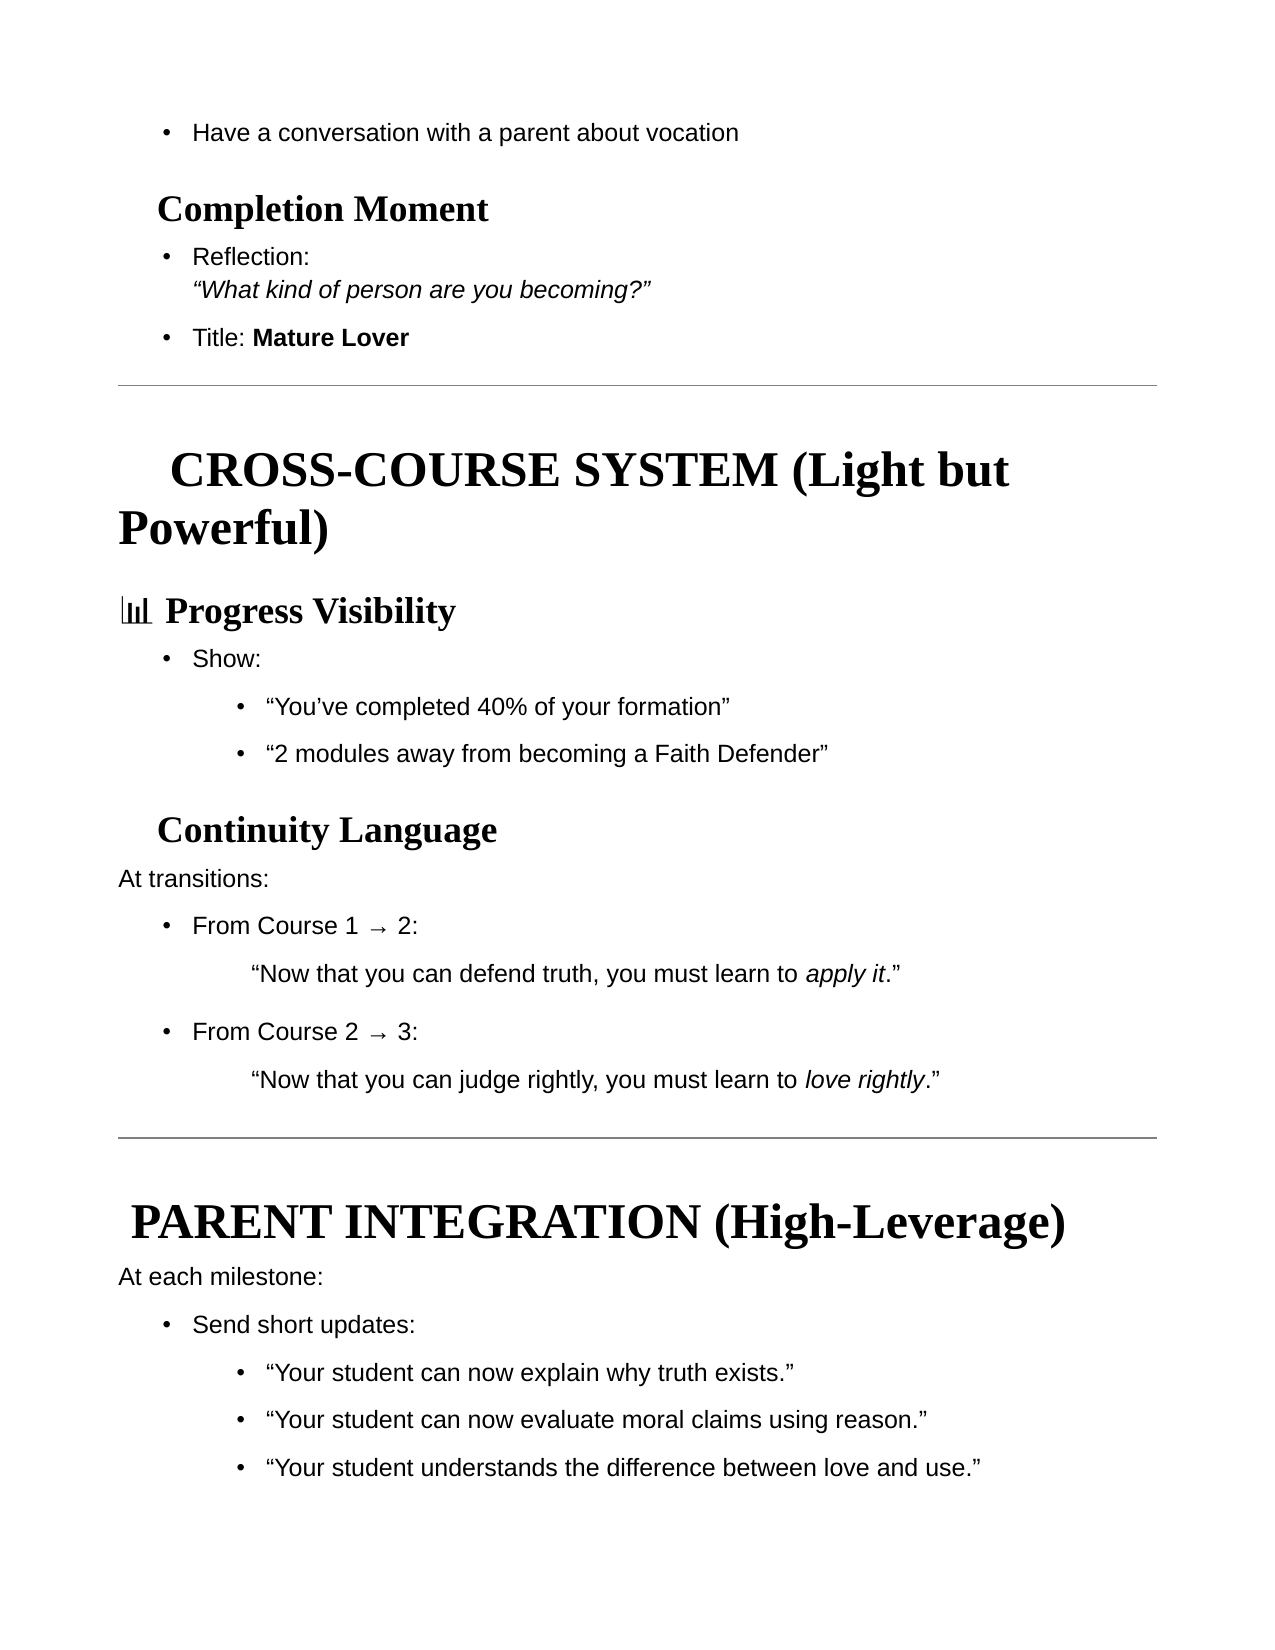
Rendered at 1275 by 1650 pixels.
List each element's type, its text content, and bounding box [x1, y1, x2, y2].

list From Course 2 → 3: [162, 1017, 1157, 1046]
list Reflection: “What kind of person are you becoming?” [162, 242, 1157, 304]
subtitle 📊 Progress Visibility [118, 588, 1157, 631]
list Show: [162, 644, 1157, 673]
list Title: Mature Lover [162, 323, 1157, 352]
text At each milestone: [118, 1262, 1157, 1291]
subtitle 🏁 Completion Moment [118, 187, 1157, 230]
subtitle 🧩 CROSS-COURSE SYSTEM (Light but Powerful) [118, 440, 1157, 555]
list “2 modules away from becoming a Faith Defender” [236, 739, 1157, 768]
list “Your student can now explain why truth exists.” [236, 1358, 1157, 1386]
list “Now that you can defend truth, you must learn to apply it.” [222, 959, 1098, 988]
list “Your student can now evaluate moral claims using reason.” [236, 1405, 1157, 1434]
subtitle 👨‍👩‍👧 PARENT INTEGRATION (High-Leverage) [118, 1192, 1157, 1250]
list Have a conversation with a parent about vocation [162, 118, 1157, 147]
list From Course 1 → 2: [162, 911, 1157, 940]
text At transitions: [118, 863, 1157, 892]
list “Your student understands the difference between love and use.” [236, 1453, 1157, 1482]
list “Now that you can judge rightly, you must learn to love rightly.” [222, 1065, 1098, 1093]
list “You’ve completed 40% of your formation” [236, 692, 1157, 721]
list Send short updates: [162, 1310, 1157, 1339]
subtitle 🔗 Continuity Language [118, 808, 1157, 851]
